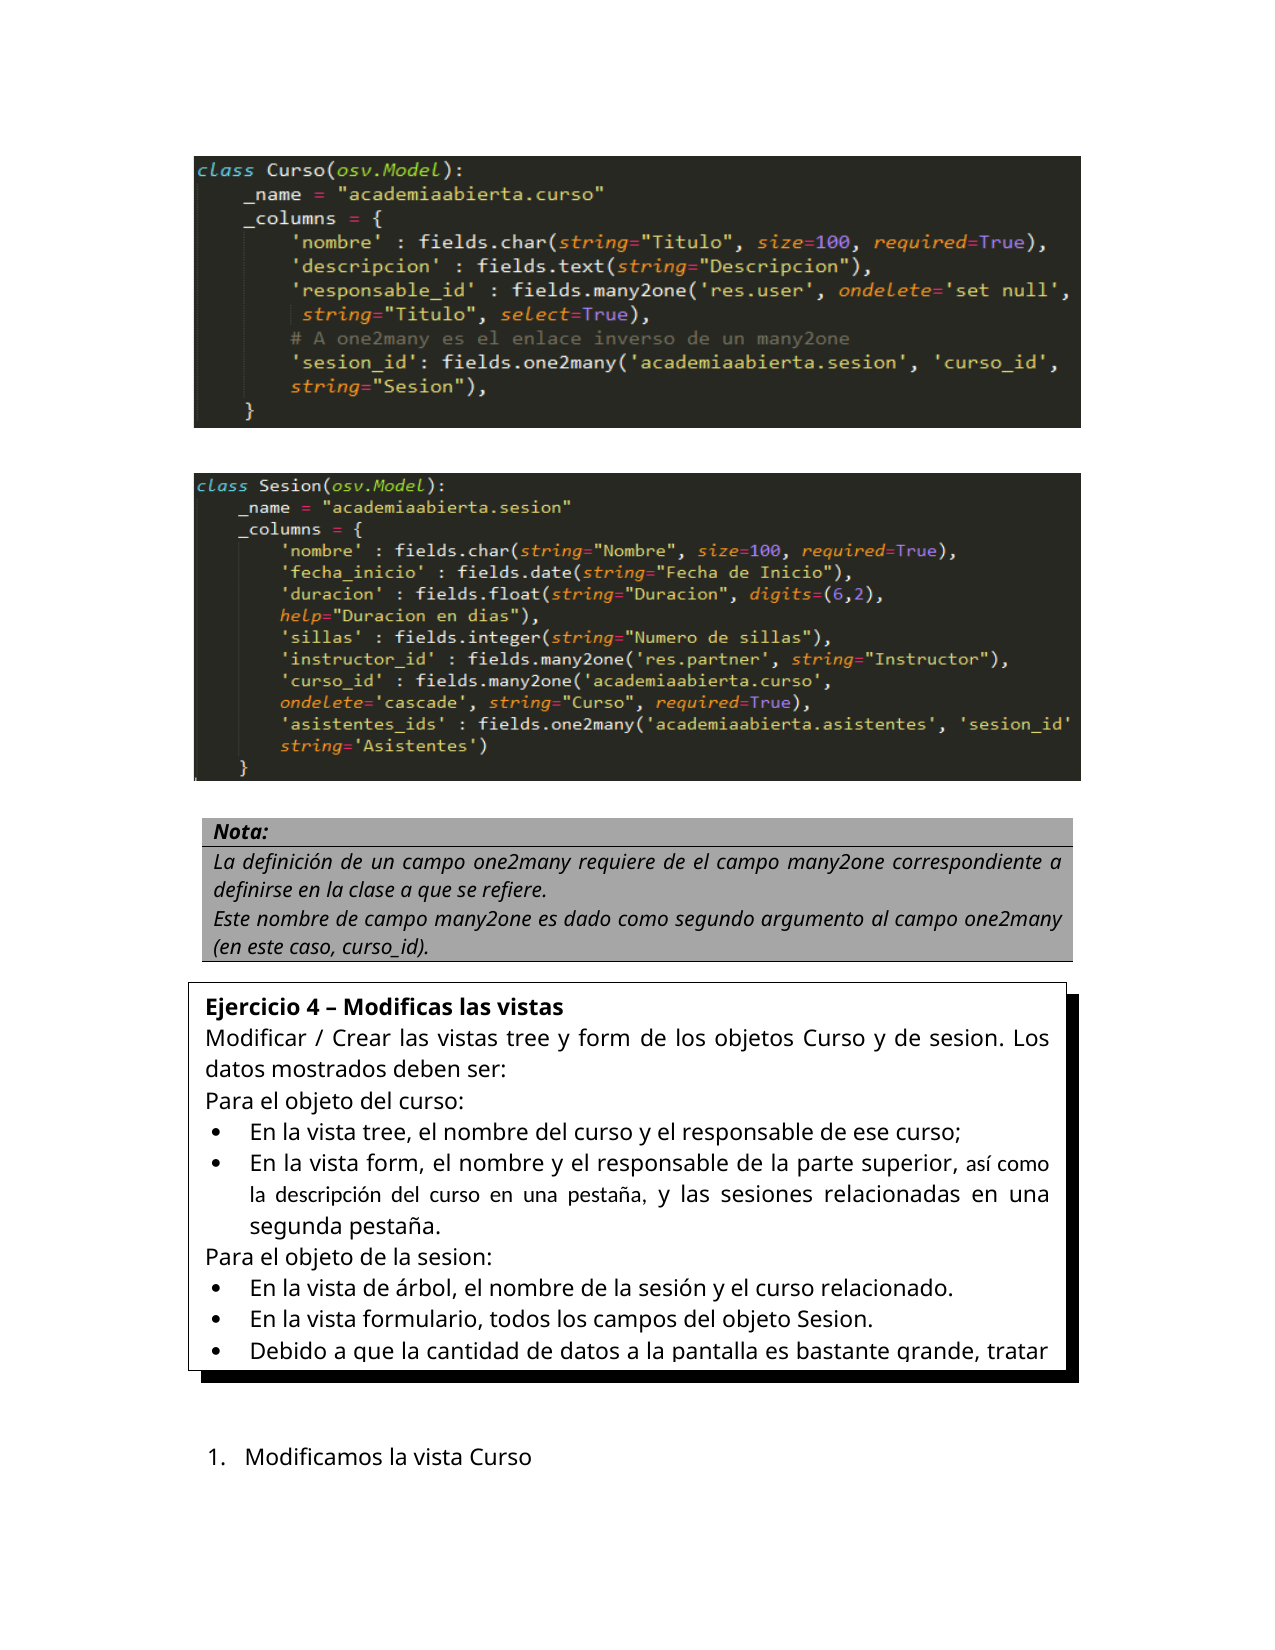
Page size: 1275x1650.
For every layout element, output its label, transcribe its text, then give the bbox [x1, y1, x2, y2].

list Modificamos la vista Curso [207, 1441, 1098, 1472]
text Ejercicio 4 – Modificas las vistas [205, 991, 1050, 1022]
list En la vista tree, el nombre del curso y el responsable de ese curso; [212, 1116, 1050, 1147]
text Para el objeto de la sesion: [205, 1241, 1050, 1272]
list Debido a que la cantidad de datos a la pantalla es bastante grande, tratar de organizar las vistas de formulario, de tal manera que la información looks clear. [212, 1334, 1050, 1362]
picture [193, 156, 1081, 428]
list En la vista form, el nombre y el responsable de la parte superior, así como la descripción del curso en una pestaña, y las sesiones relacionadas en una segunda pestaña. [212, 1147, 1050, 1241]
table_header Nota: [202, 818, 1073, 846]
table_cell La definición de un campo one2many requiere de el campo many2one correspondiente a definirse en la clase a que se refiere. Este nombre de campo many2one es dado como segundo argumento al campo one2many (en este caso, curso_id). [202, 847, 1073, 961]
text Para el objeto del curso: [205, 1084, 1050, 1116]
picture [193, 473, 1081, 781]
list En la vista formulario, todos los campos del objeto Sesion. [212, 1303, 1050, 1334]
list En la vista de árbol, el nombre de la sesión y el curso relacionado. [212, 1272, 1050, 1303]
text Modificar / Crear las vistas tree y form de los objetos Curso y de sesion. Los datos mostrados deben ser: [205, 1022, 1050, 1084]
